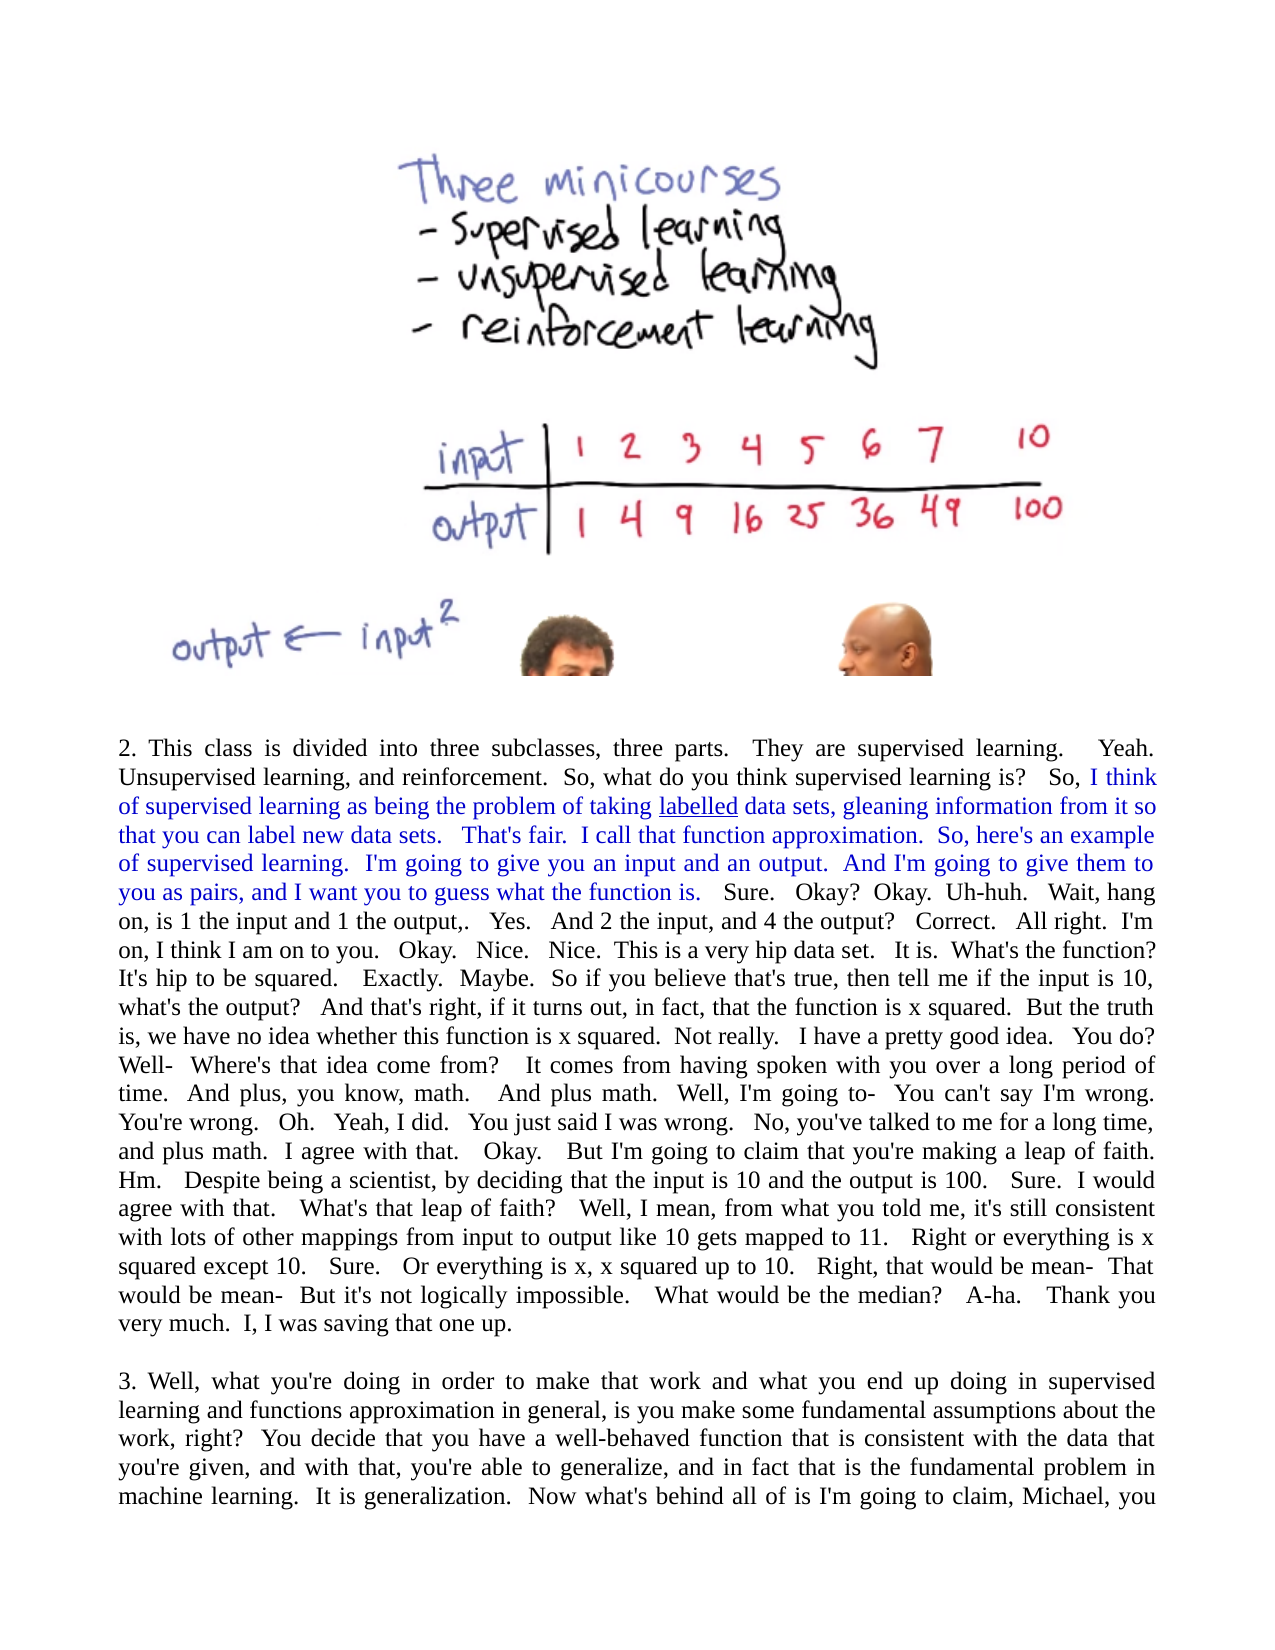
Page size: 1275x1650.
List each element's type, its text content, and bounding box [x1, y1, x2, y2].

text 3. Well, what you're doing in order to make that work and what you end up doing in supervised learning and functions approximation in general, is you make some fundamental assumptions about the work, right? You decide that you have a well-behaved function that is consistent with the data that you're given, and with that, you're able to generalize, and in fact that is the fundamental problem in machine learning. It is generalization. Now what's behind all of is I'm going to claim, Michael, you [118, 1366, 1157, 1510]
picture [156, 405, 1119, 676]
picture [371, 146, 904, 382]
text 2. This class is divided into three subclasses, three parts. They are supervised learning. Yeah. Unsupervised learning, and reinforcement. So, what do you think supervised learning is? So, I think of supervised learning as being the problem of taking labelled data sets, gleaning information from it so that you can label new data sets. That's fair. I call that function approximation. So, here's an example of supervised learning. I'm going to give you an input and an output. And I'm going to give them to you as pairs, and I want you to guess what the function is. Sure. Okay? Okay. Uh-huh. Wait, hang on, is 1 the input and 1 the output,. Yes. And 2 the input, and 4 the output? Correct. All right. I'm on, I think I am on to you. Okay. Nice. Nice. This is a very hip data set. It is. What's the function? It's hip to be squared. Exactly. Maybe. So if you believe that's true, then tell me if the input is 10, what's the output? And that's right, if it turns out, in fact, that the function is x squared. But the truth is, we have no idea whether this function is x squared. Not really. I have a pretty good idea. You do? Well- Where's that idea come from? It comes from having spoken with you over a long period of time. And plus, you know, math. And plus math. Well, I'm going to- You can't say I'm wrong. You're wrong. Oh. Yeah, I did. You just said I was wrong. No, you've talked to me for a long time, and plus math. I agree with that. Okay. But I'm going to claim that you're making a leap of faith. Hm. Despite being a scientist, by deciding that the input is 10 and the output is 100. Sure. I would agree with that. What's that leap of faith? Well, I mean, from what you told me, it's still consistent with lots of other mappings from input to output like 10 gets mapped to 11. Right or everything is x squared except 10. Sure. Or everything is x, x squared up to 10. Right, that would be mean- That would be mean- But it's not logically impossible. What would be the median? A-ha. Thank you very much. I, I was saving that one up. [118, 733, 1157, 1337]
